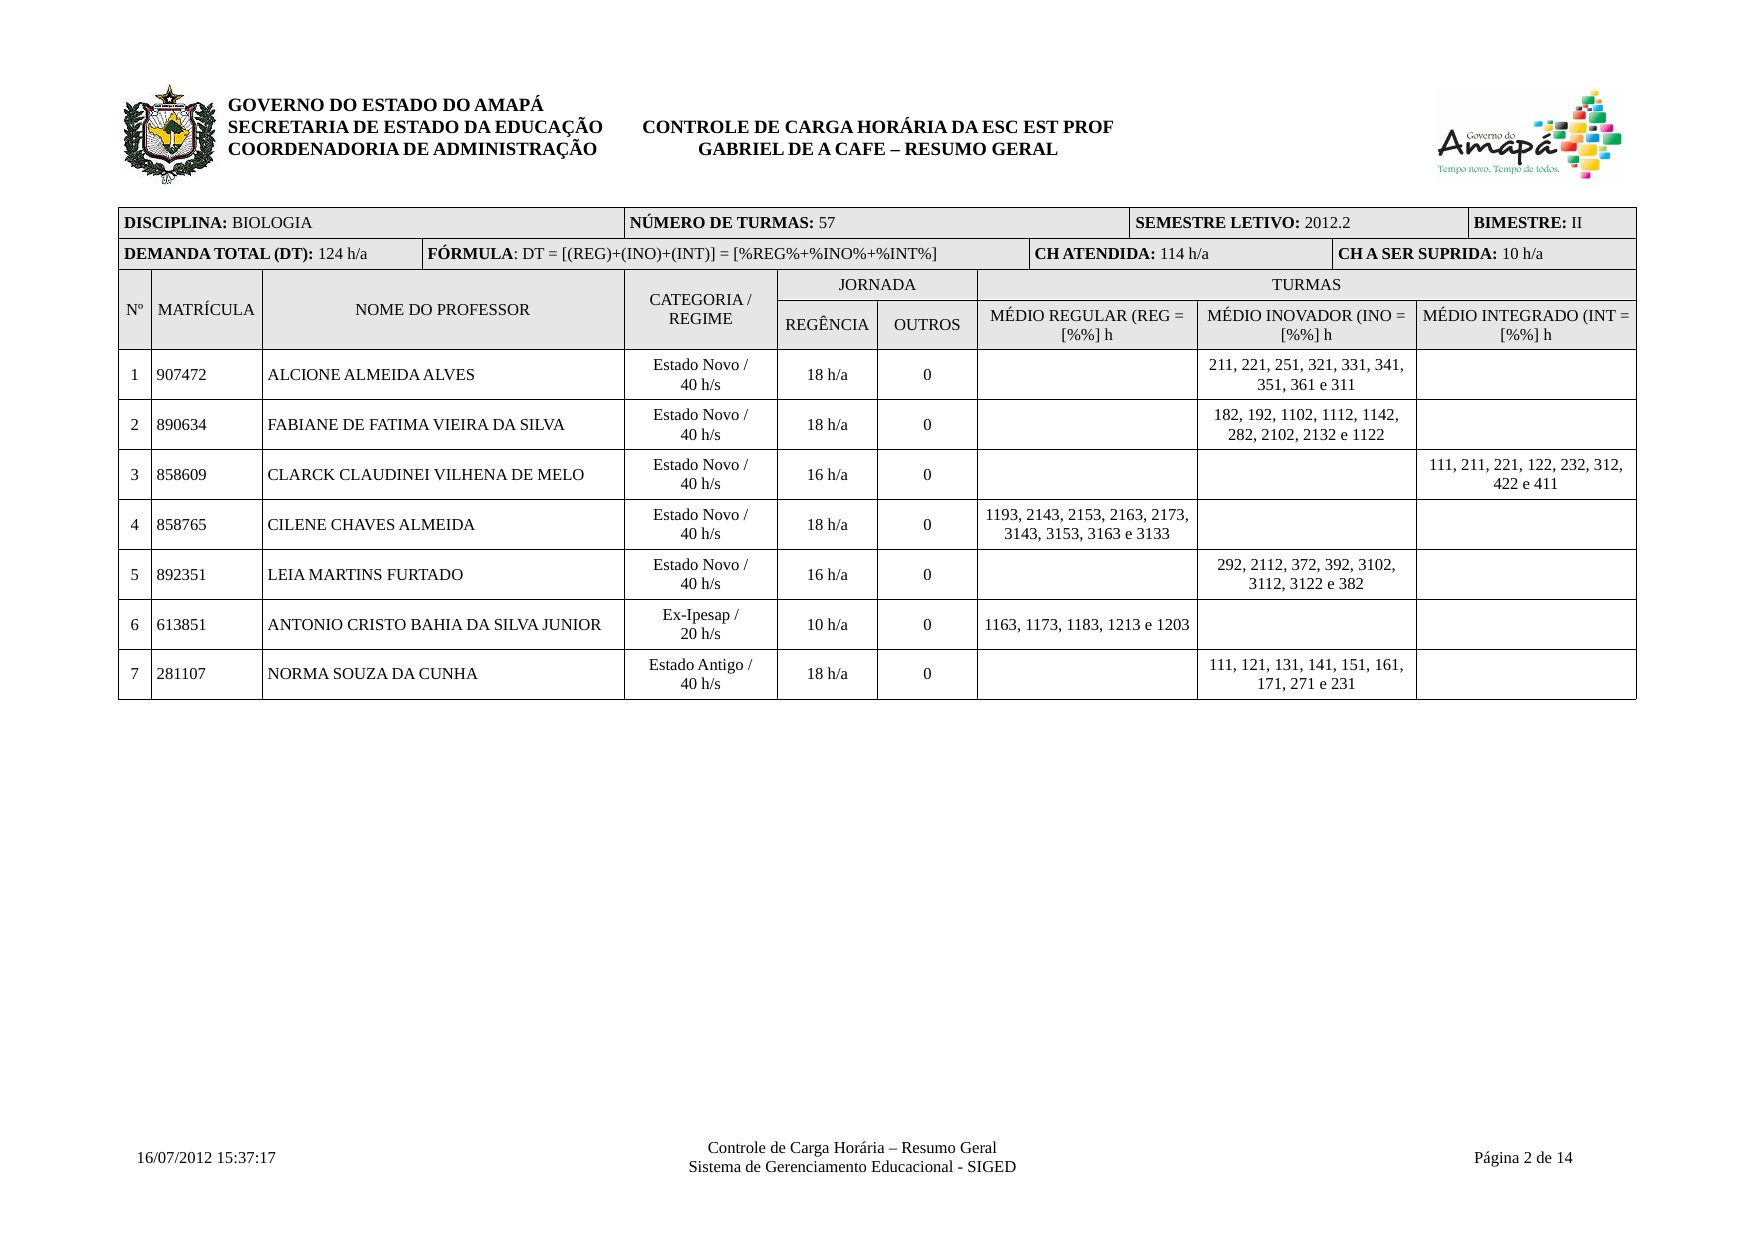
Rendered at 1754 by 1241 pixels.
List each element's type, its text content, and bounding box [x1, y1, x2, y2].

table_cell Estado Novo / 40 h/s [625, 500, 777, 549]
table_cell [1417, 350, 1636, 399]
table_cell 3 [119, 450, 151, 499]
table_cell 0 [878, 350, 977, 399]
table_cell ANTONIO CRISTO BAHIA DA SILVA JUNIOR [263, 600, 624, 649]
table_cell LEIA MARTINS FURTADO [263, 550, 624, 599]
table_cell ALCIONE ALMEIDA ALVES [263, 350, 624, 399]
table_header SEMESTRE LETIVO: 2012.2 [1130, 208, 1468, 238]
table_cell [978, 650, 1197, 699]
table_cell FABIANE DE FATIMA VIEIRA DA SILVA [263, 400, 624, 449]
table_cell [978, 550, 1197, 599]
table_header NÚMERO DE TURMAS: 57 [625, 208, 1129, 238]
table_cell MÉDIO INTEGRADO (INT = [%%] h [1417, 301, 1636, 349]
table_cell Nº [119, 270, 151, 349]
table_cell JORNADA [778, 270, 977, 299]
table_header DISCIPLINA: BIOLOGIA [119, 208, 624, 238]
table_cell 0 [878, 400, 977, 449]
table_cell 182, 192, 1102, 1112, 1142, 282, 2102, 2132 e 1122 [1198, 400, 1416, 449]
table_cell CH A SER SUPRIDA: 10 h/a [1333, 239, 1636, 269]
table_cell 1193, 2143, 2153, 2163, 2173, 3143, 3153, 3163 e 3133 [978, 500, 1197, 549]
table_cell 16 h/a [778, 450, 877, 499]
picture [123, 84, 218, 185]
table_cell 18 h/a [778, 650, 877, 699]
table_cell Estado Novo / 40 h/s [625, 350, 777, 399]
table_cell MÉDIO REGULAR (REG = [%%] h [978, 301, 1197, 349]
table_cell 4 [119, 500, 151, 549]
table_cell 211, 221, 251, 321, 331, 341, 351, 361 e 311 [1198, 350, 1416, 399]
table_cell 5 [119, 550, 151, 599]
table_cell NOME DO PROFESSOR [263, 270, 624, 349]
table_cell 7 [119, 650, 151, 699]
table_cell 18 h/a [778, 500, 877, 549]
table_cell 1 [119, 350, 151, 399]
table_cell 281107 [152, 650, 262, 699]
table_header BIMESTRE: II [1469, 208, 1636, 238]
table_cell Estado Antigo / 40 h/s [625, 650, 777, 699]
table_cell CILENE CHAVES ALMEIDA [263, 500, 624, 549]
table_cell REGÊNCIA [778, 301, 877, 349]
table_cell 16 h/a [778, 550, 877, 599]
table_cell CLARCK CLAUDINEI VILHENA DE MELO [263, 450, 624, 499]
table_cell 907472 [152, 350, 262, 399]
table_cell [1417, 600, 1636, 649]
table_cell 6 [119, 600, 151, 649]
table_cell NORMA SOUZA DA CUNHA [263, 650, 624, 699]
table_cell [1417, 650, 1636, 699]
table_cell CATEGORIA / REGIME [625, 270, 777, 349]
table_cell 0 [878, 450, 977, 499]
table_cell [978, 400, 1197, 449]
table_cell MÉDIO INOVADOR (INO = [%%] h [1198, 301, 1416, 349]
table_cell DEMANDA TOTAL (DT): 124 h/a [119, 239, 422, 269]
table_cell CH ATENDIDA: 114 h/a [1030, 239, 1332, 269]
table_cell MATRÍCULA [152, 270, 262, 349]
table_cell Estado Novo / 40 h/s [625, 550, 777, 599]
table_cell Estado Novo / 40 h/s [625, 450, 777, 499]
table_cell Estado Novo / 40 h/s [625, 400, 777, 449]
table_cell Ex-Ipesap / 20 h/s [625, 600, 777, 649]
table_cell 10 h/a [778, 600, 877, 649]
table_cell [1417, 550, 1636, 599]
table_cell 858609 [152, 450, 262, 499]
table_cell 0 [878, 500, 977, 549]
table_cell 613851 [152, 600, 262, 649]
table_cell 892351 [152, 550, 262, 599]
table_cell [978, 450, 1197, 499]
table_cell 0 [878, 650, 977, 699]
table_cell OUTROS [878, 301, 977, 349]
table_cell 890634 [152, 400, 262, 449]
table_cell 111, 121, 131, 141, 151, 161, 171, 271 e 231 [1198, 650, 1416, 699]
table_cell 0 [878, 600, 977, 649]
table_cell 0 [878, 550, 977, 599]
table_cell 2 [119, 400, 151, 449]
table_cell [1198, 600, 1416, 649]
table_cell 18 h/a [778, 400, 877, 449]
table_cell 1163, 1173, 1183, 1213 e 1203 [978, 600, 1197, 649]
table_cell 18 h/a [778, 350, 877, 399]
table_cell 292, 2112, 372, 392, 3102, 3112, 3122 e 382 [1198, 550, 1416, 599]
table_cell [1417, 400, 1636, 449]
picture [1433, 84, 1629, 185]
table_cell [1198, 450, 1416, 499]
table_cell [1198, 500, 1416, 549]
table_cell FÓRMULA: DT = [(REG)+(INO)+(INT)] = [%REG%+%INO%+%INT%] [423, 239, 1029, 269]
table_cell [978, 350, 1197, 399]
table_cell 858765 [152, 500, 262, 549]
table_cell TURMAS [978, 270, 1636, 299]
table_cell [1417, 500, 1636, 549]
table_cell 111, 211, 221, 122, 232, 312, 422 e 411 [1417, 450, 1636, 499]
